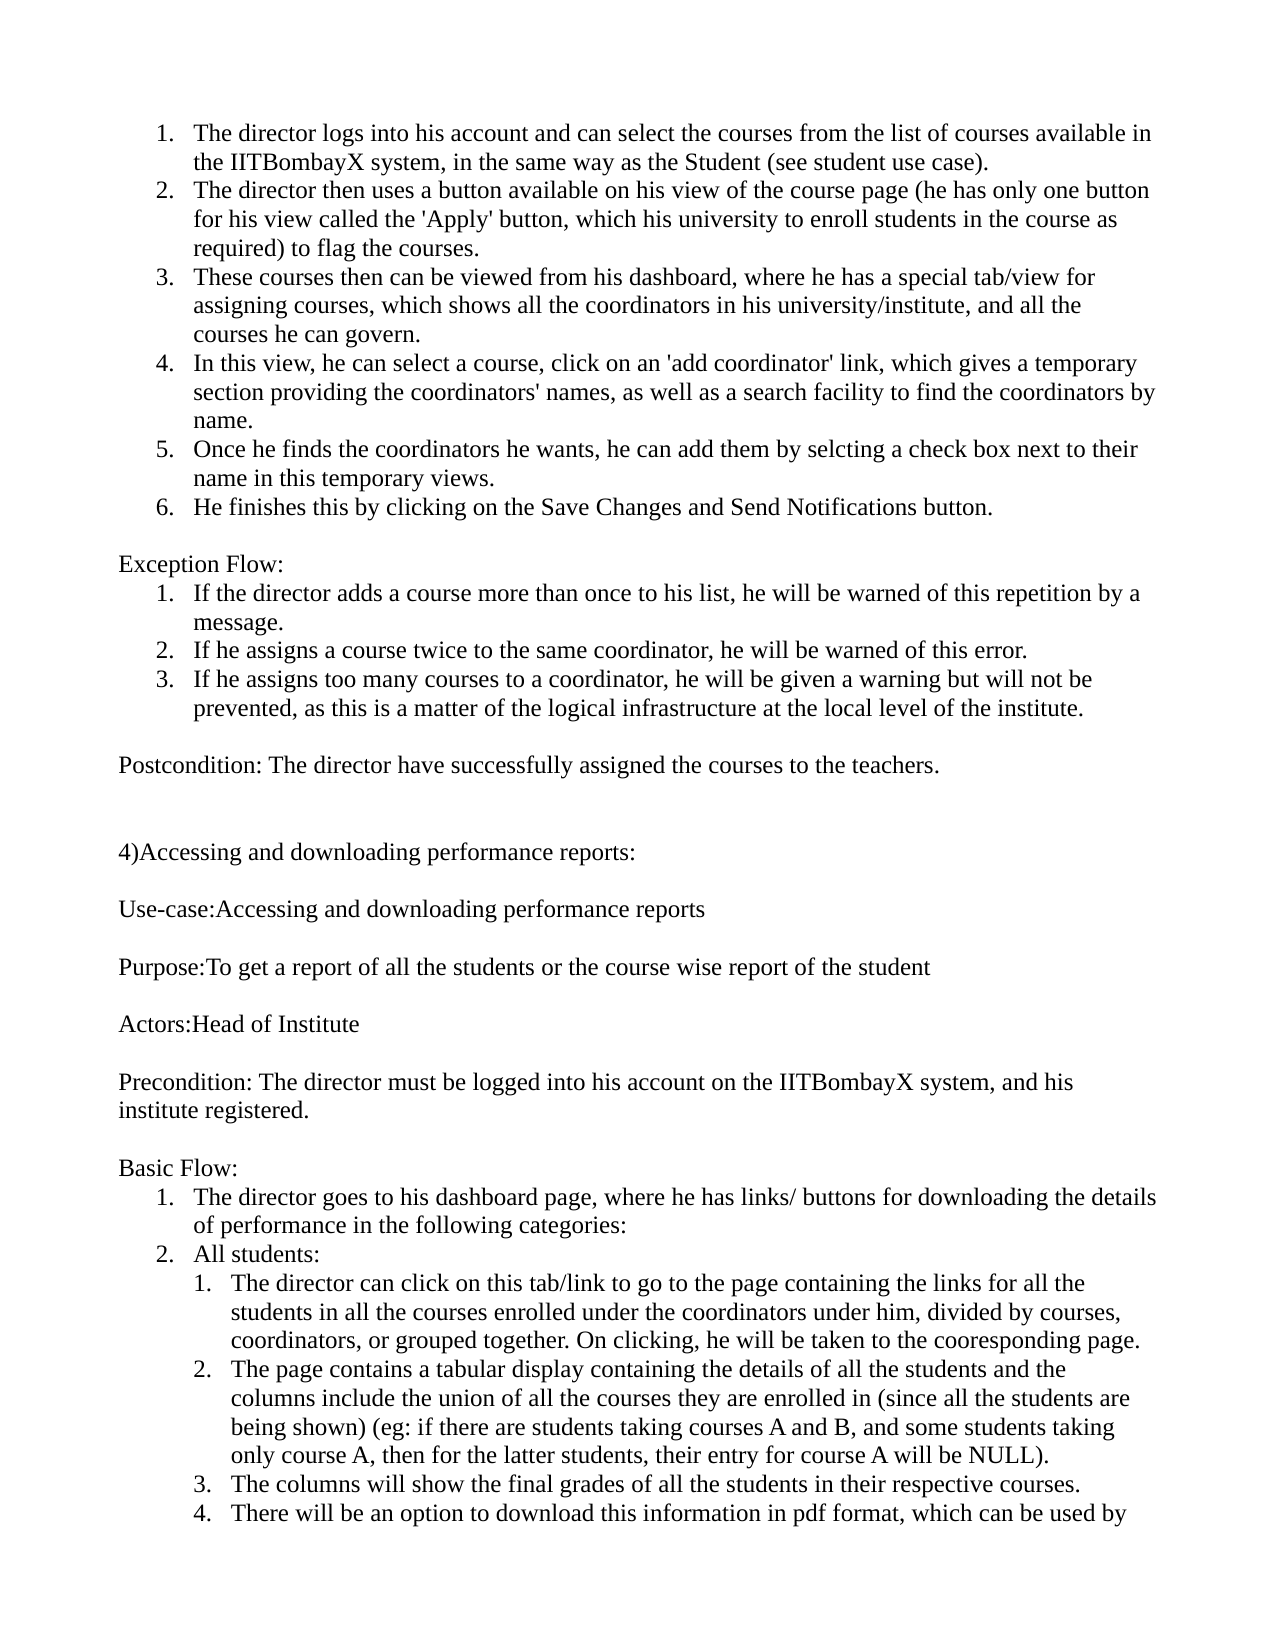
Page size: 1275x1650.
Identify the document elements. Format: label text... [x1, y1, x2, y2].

list The columns will show the final grades of all the students in their respective courses. [193, 1469, 1157, 1498]
list He finishes this by clicking on the Save Changes and Send Notifications button. [156, 492, 1157, 521]
text Purpose:To get a report of all the students or the course wise report of the student [118, 952, 1157, 981]
list In this view, he can select a course, click on an 'add coordinator' link, which gives a temporary section providing the coordinators' names, as well as a search facility to find the coordinators by name. [156, 348, 1157, 434]
text 4)Accessing and downloading performance reports: [118, 837, 1157, 866]
list If he assigns too many courses to a coordinator, he will be given a warning but will not be prevented, as this is a matter of the logical infrastructure at the local level of the institute. [156, 664, 1157, 722]
list The director logs into his account and can select the courses from the list of courses available in the IITBombayX system, in the same way as the Student (see student use case). [156, 118, 1157, 176]
text Basic Flow: [118, 1153, 1157, 1182]
list These courses then can be viewed from his dashboard, where he has a special tab/view for assigning courses, which shows all the coordinators in his university/institute, and all the courses he can govern. [156, 262, 1157, 348]
text Precondition: The director must be logged into his account on the IITBombayX system, and his institute registered. [118, 1067, 1157, 1124]
list The director goes to his dashboard page, where he has links/ buttons for downloading the details of performance in the following categories: [156, 1182, 1157, 1239]
list There will be an option to download this information in pdf format, which can be used by [193, 1498, 1157, 1527]
list The page contains a tabular display containing the details of all the students and the columns include the union of all the courses they are enrolled in (since all the students are being shown) (eg: if there are students taking courses A and B, and some students taking only course A, then for the latter students, their entry for course A will be NULL). [193, 1354, 1157, 1469]
text Exception Flow: [118, 549, 1157, 578]
list If the director adds a course more than once to his list, he will be warned of this repetition by a message. [156, 578, 1157, 636]
list The director can click on this tab/link to go to the page containing the links for all the students in all the courses enrolled under the coordinators under him, divided by courses, coordinators, or grouped together. On clicking, he will be taken to the cooresponding page. [193, 1268, 1157, 1354]
list If he assigns a course twice to the same coordinator, he will be warned of this error. [156, 636, 1157, 664]
list All students: [156, 1239, 1157, 1268]
list The director then uses a button available on his view of the course page (he has only one button for his view called the 'Apply' button, which his university to enroll students in the course as required) to flag the courses. [156, 176, 1157, 262]
list Once he finds the coordinators he wants, he can add them by selcting a check box next to their name in this temporary views. [156, 434, 1157, 492]
text Use-case:Accessing and downloading performance reports [118, 894, 1157, 923]
text Actors:Head of Institute [118, 1009, 1157, 1038]
text Postcondition: The director have successfully assigned the courses to the teachers. [118, 751, 1157, 779]
